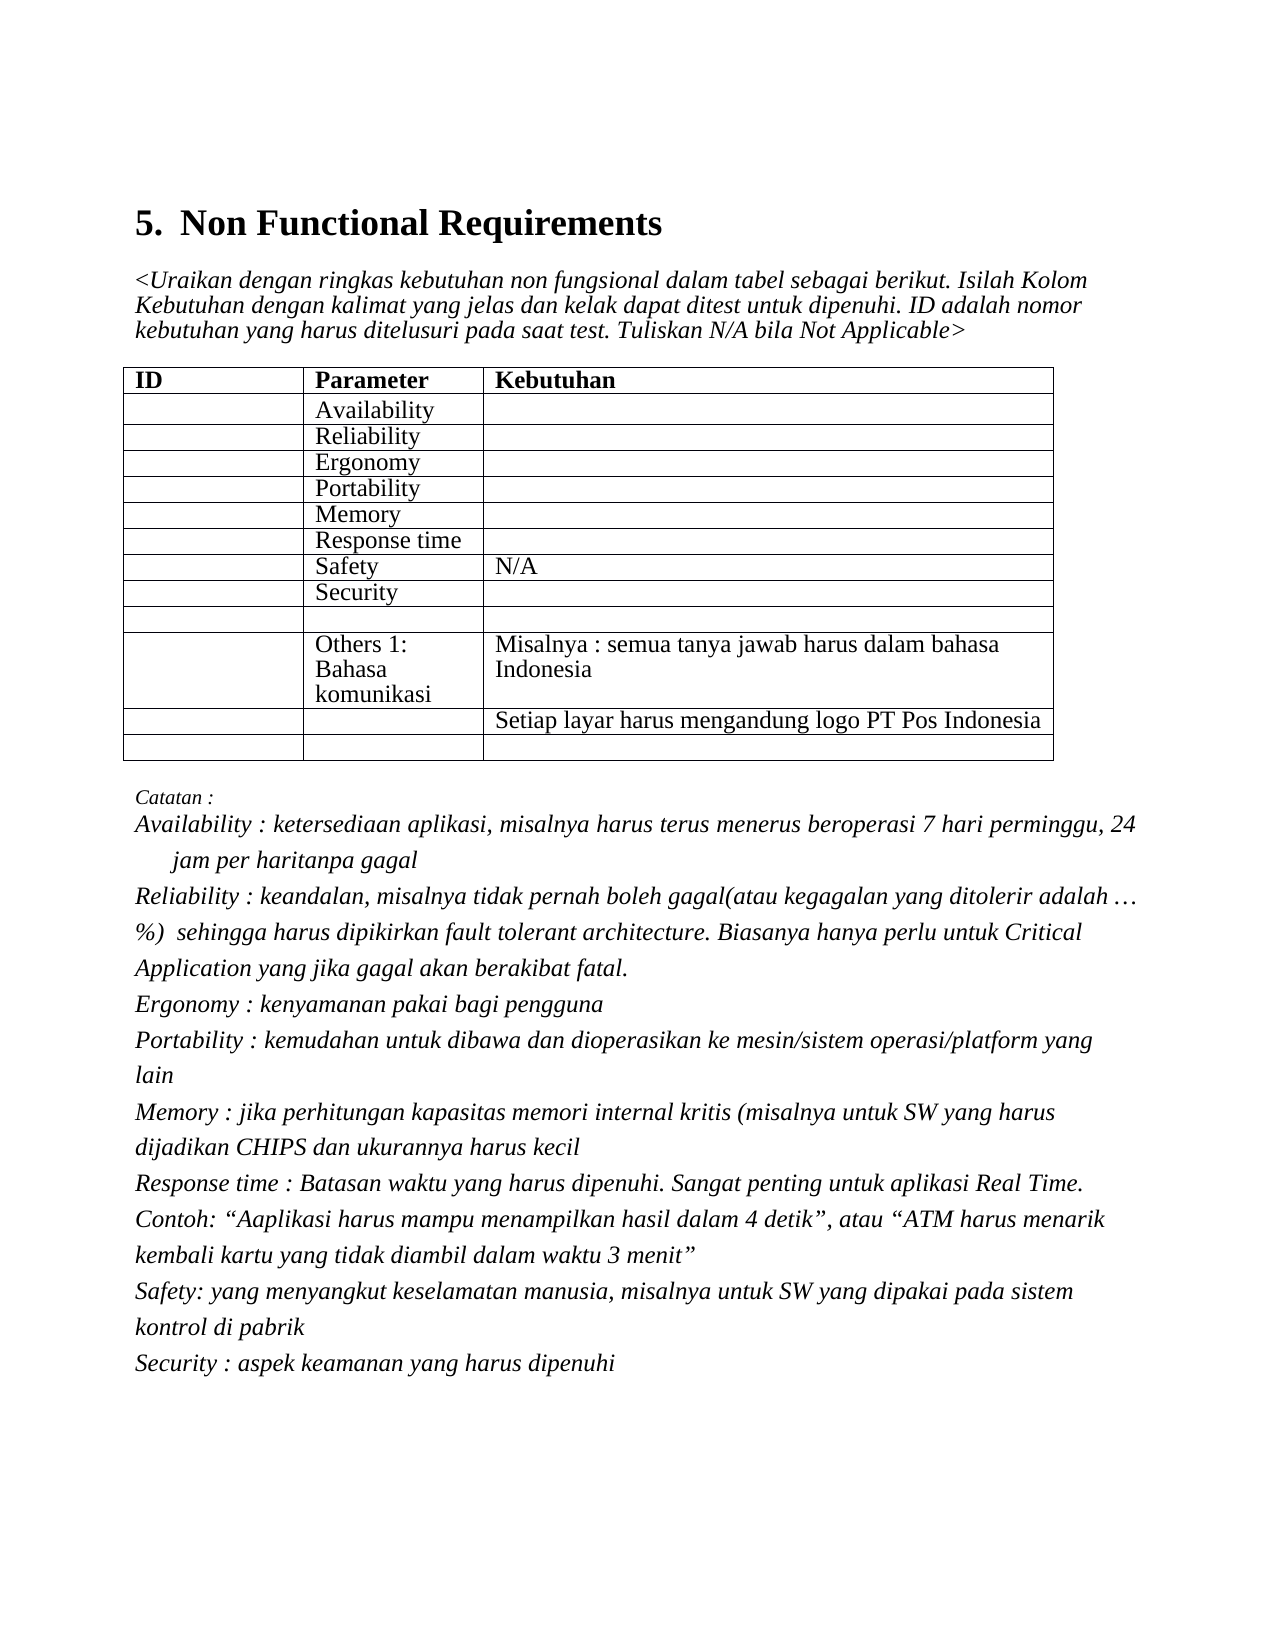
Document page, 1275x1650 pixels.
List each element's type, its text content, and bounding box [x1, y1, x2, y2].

table_cell Memory [304, 503, 483, 528]
table_cell [484, 607, 1053, 632]
text Security : aspek keamanan yang harus dipenuhi [135, 1348, 1140, 1377]
table_cell [124, 394, 303, 423]
table_cell Reliability [304, 425, 483, 449]
table_cell Availability [304, 394, 483, 423]
table_cell [304, 735, 483, 760]
table_cell N/A [484, 555, 1053, 580]
table_cell [484, 529, 1053, 554]
subtitle Non Functional Requirements [135, 200, 1140, 243]
text Ergonomy : kenyamanan pakai bagi pengguna [135, 989, 1140, 1017]
text Reliability : keandalan, misalnya tidak pernah boleh gagal(atau kegagalan yang ditolerir adalah …%) sehingga harus dipikirkan fault tolerant architecture. Biasanya hanya perlu untuk Critical Application yang jika gagal akan berakibat fatal. [135, 881, 1140, 982]
table_cell [484, 735, 1053, 760]
table_cell [124, 555, 303, 580]
table_cell [484, 425, 1053, 449]
table_cell [124, 425, 303, 449]
table_cell Safety [304, 555, 483, 580]
text Availability : ketersediaan aplikasi, misalnya harus terus menerus beroperasi 7 hari perminggu, 24 jam per haritanpa gagal [135, 809, 1140, 874]
table_cell Misalnya : semua tanya jawab harus dalam bahasa Indonesia [484, 633, 1053, 708]
table_header ID [124, 368, 303, 393]
table_cell [484, 394, 1053, 423]
table_cell [124, 709, 303, 734]
table_cell [124, 735, 303, 760]
table_cell [484, 581, 1053, 606]
text Response time : Batasan waktu yang harus dipenuhi. Sangat penting untuk aplikasi Real Time. Contoh: “Aaplikasi harus mampu menampilkan hasil dalam 4 detik”, atau “ATM harus menarik kembali kartu yang tidak diambil dalam waktu 3 menit” [135, 1168, 1140, 1269]
table_cell Response time [304, 529, 483, 554]
table_cell [124, 607, 303, 632]
table_cell [484, 503, 1053, 528]
text <Uraikan dengan ringkas kebutuhan non fungsional dalam tabel sebagai berikut. Isilah Kolom Kebutuhan dengan kalimat yang jelas dan kelak dapat ditest untuk dipenuhi. ID adalah nomor kebutuhan yang harus ditelusuri pada saat test. Tuliskan N/A bila Not Applicable> [135, 268, 1140, 343]
table_header Kebutuhan [484, 368, 1053, 393]
table_cell [484, 451, 1053, 476]
table_header Parameter [304, 368, 483, 393]
table_cell [304, 709, 483, 734]
text Safety: yang menyangkut keselamatan manusia, misalnya untuk SW yang dipakai pada sistem kontrol di pabrik [135, 1276, 1140, 1341]
text Memory : jika perhitungan kapasitas memori internal kritis (misalnya untuk SW yang harus dijadikan CHIPS dan ukurannya harus kecil [135, 1097, 1140, 1161]
table_cell Portability [304, 477, 483, 502]
table_cell [124, 633, 303, 708]
table_cell [124, 581, 303, 606]
text Catatan : [135, 785, 1140, 809]
table_cell [124, 503, 303, 528]
table_cell [124, 451, 303, 476]
table_cell [124, 477, 303, 502]
table_cell Setiap layar harus mengandung logo PT Pos Indonesia [484, 709, 1053, 734]
table_cell [124, 529, 303, 554]
table_cell Ergonomy [304, 451, 483, 476]
table_cell [484, 477, 1053, 502]
table_cell [304, 607, 483, 632]
table_cell Security [304, 581, 483, 606]
table_cell Others 1: Bahasa komunikasi [304, 633, 483, 708]
text Portability : kemudahan untuk dibawa dan dioperasikan ke mesin/sistem operasi/platform yang lain [135, 1025, 1140, 1089]
